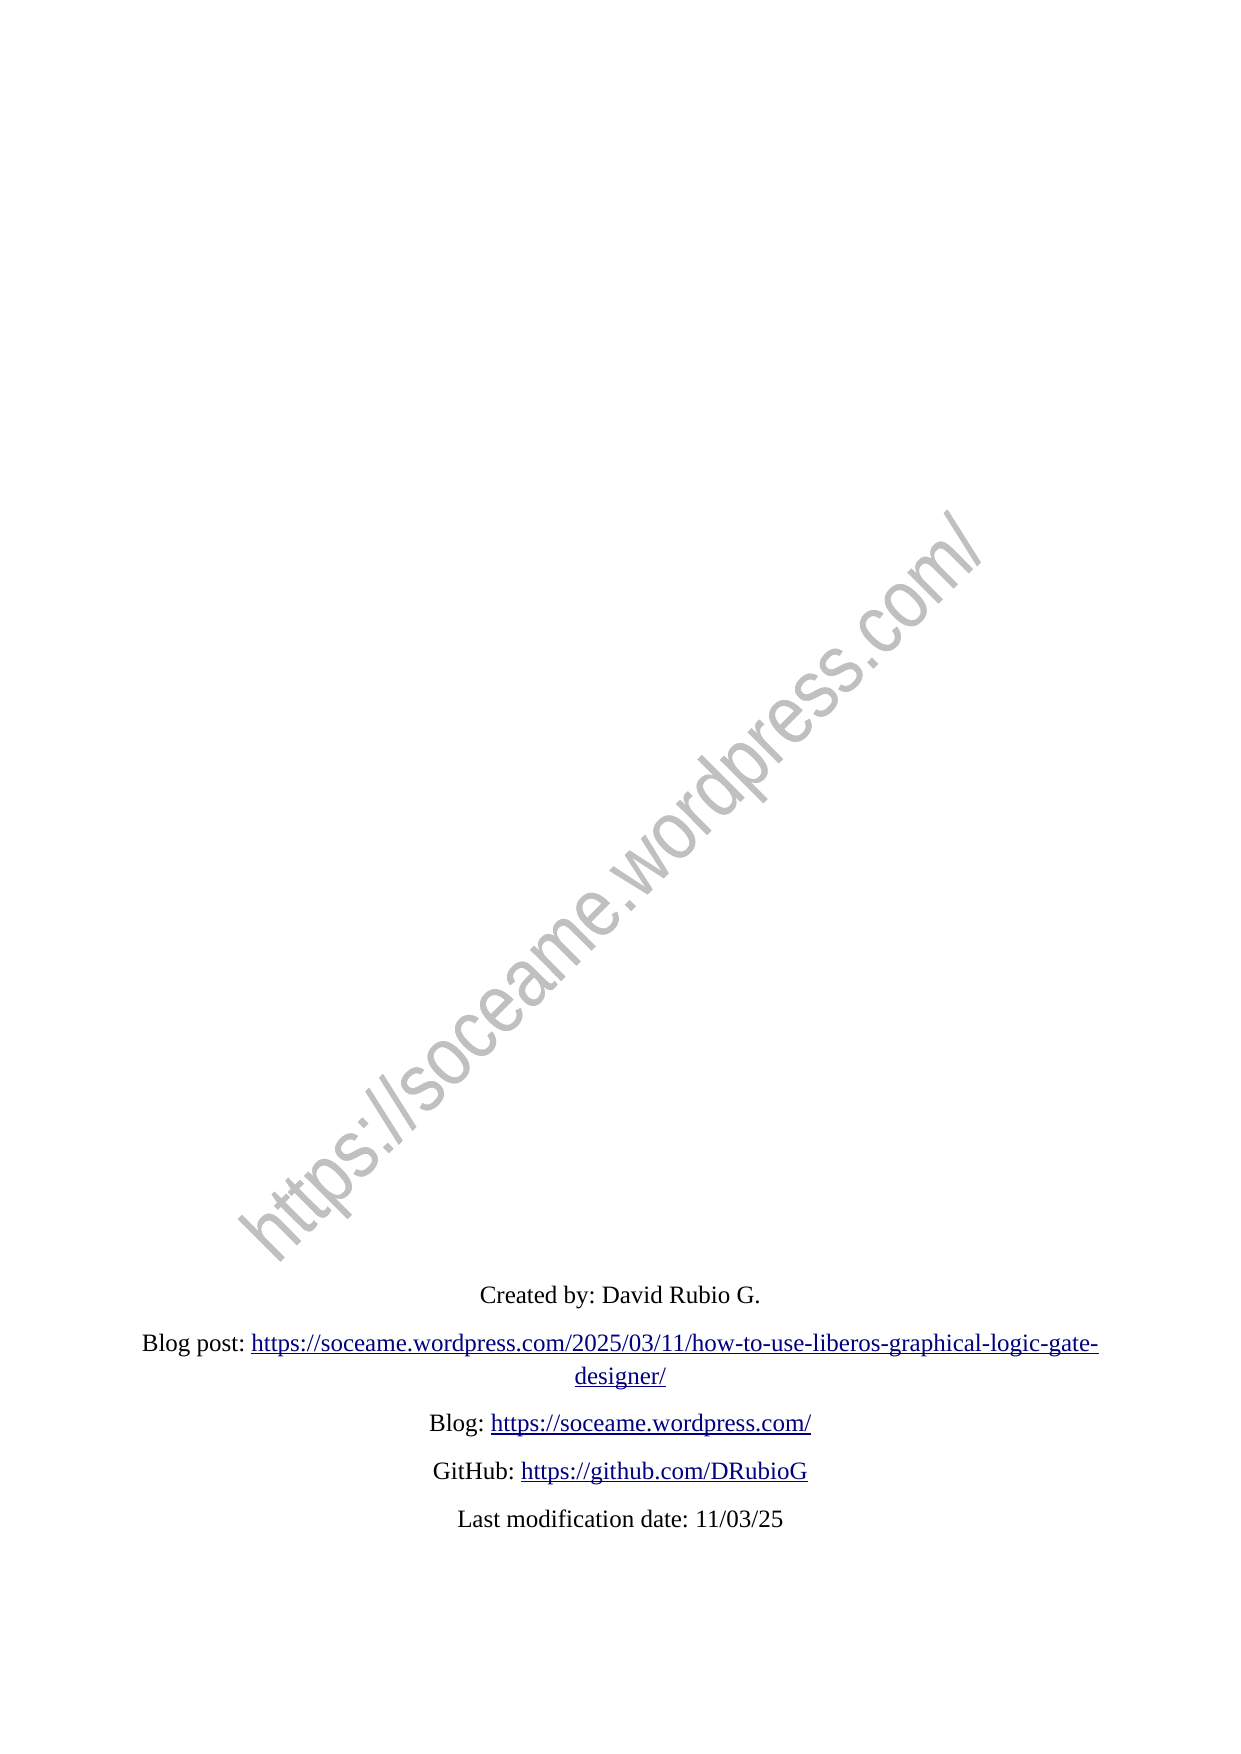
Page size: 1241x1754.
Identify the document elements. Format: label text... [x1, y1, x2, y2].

text Blog post: https://soceame.wordpress.com/2025/03/11/how-to-use-liberos-graphical-logic-gate-designer/ [118, 1328, 1122, 1389]
text Created by: David Rubio G. [118, 1280, 1122, 1309]
text Last modification date: 11/03/25 [118, 1504, 1122, 1532]
text GitHub: https://github.com/DRubioG [118, 1456, 1122, 1485]
text Blog: https://soceame.wordpress.com/ [118, 1408, 1122, 1437]
